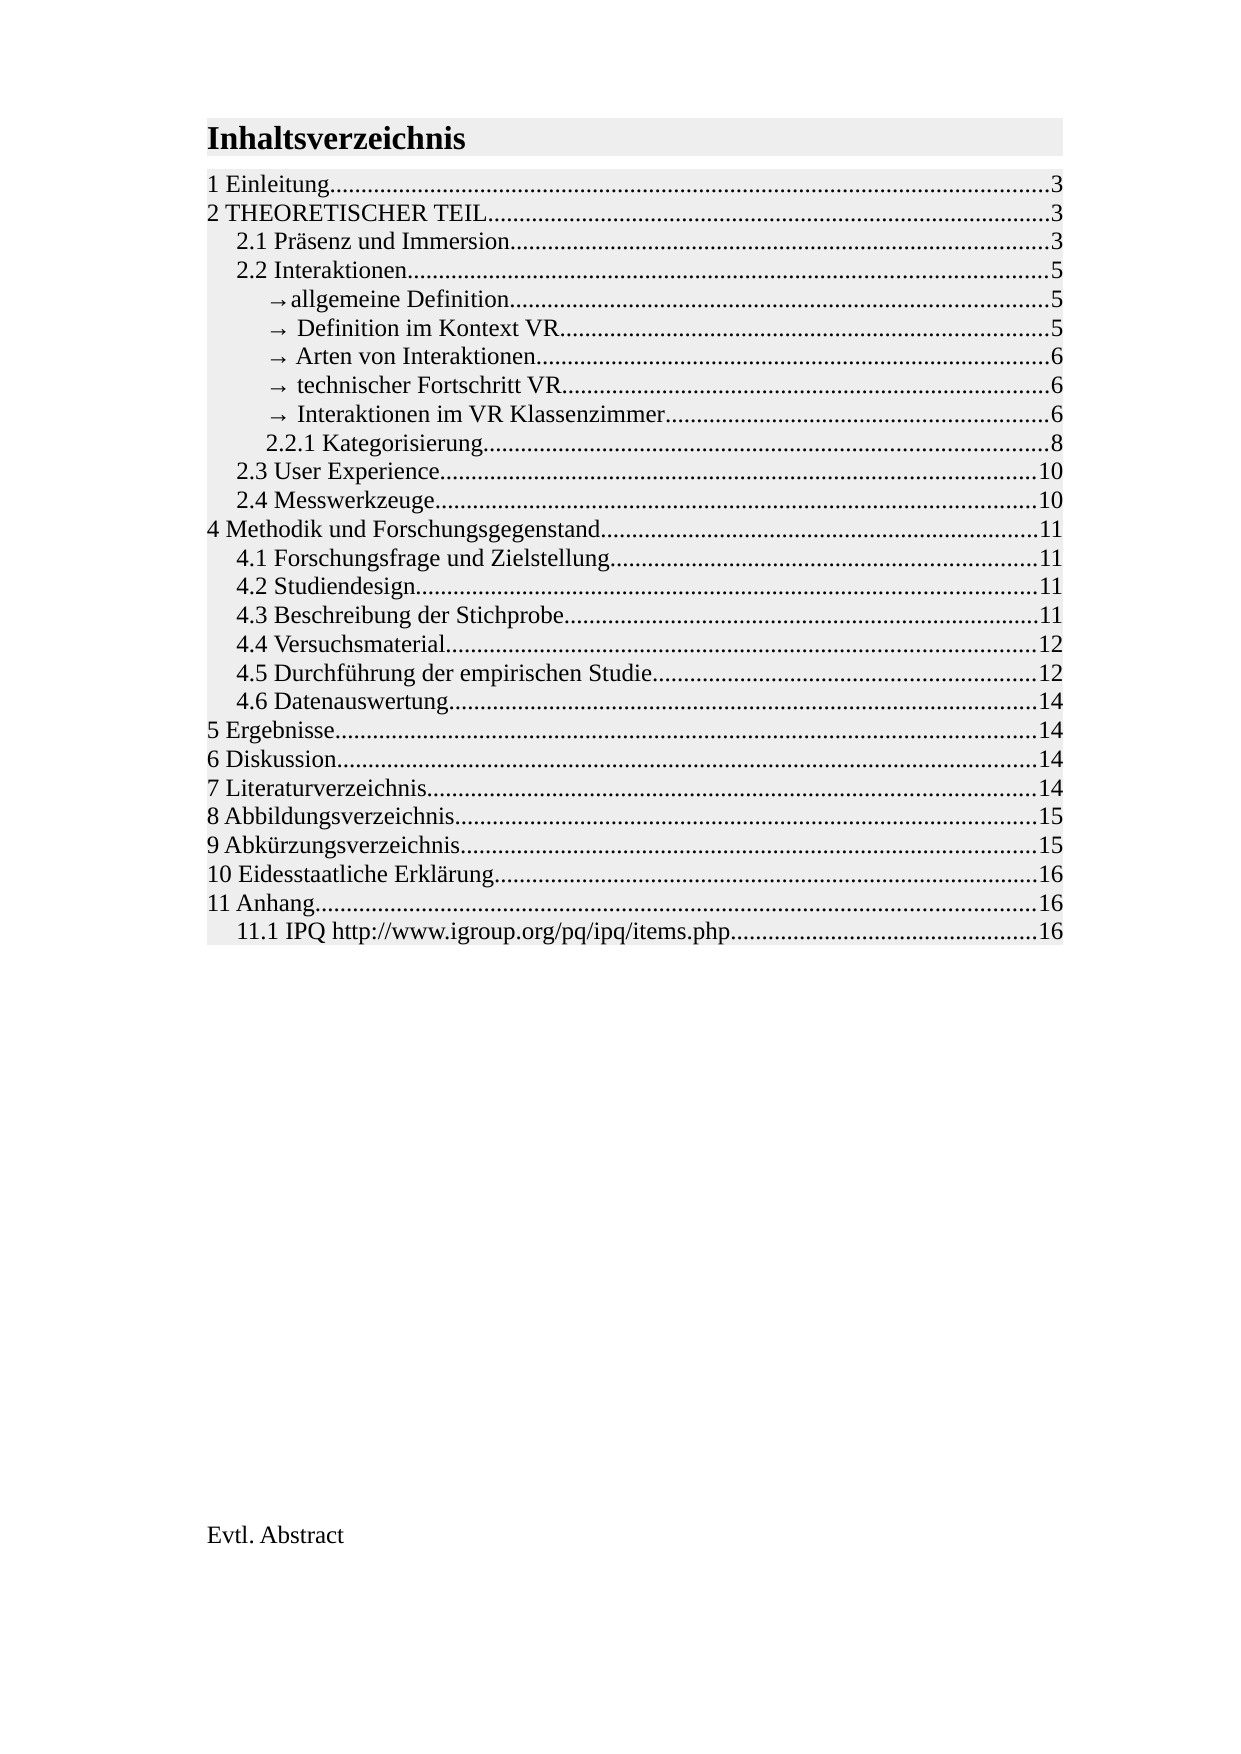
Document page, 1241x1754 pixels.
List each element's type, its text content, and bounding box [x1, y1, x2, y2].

text 10 Eidesstaatliche Erklärung 16 [207, 859, 1063, 888]
subtitle Inhaltsverzeichnis [207, 118, 1063, 156]
text 4.5 Durchführung der empirischen Studie 12 [236, 658, 1063, 686]
text → Arten von Interaktionen 6 [266, 341, 1063, 370]
text 1 Einleitung 3 [207, 169, 1063, 198]
text 7 Literaturverzeichnis 14 [207, 773, 1063, 801]
text 4.1 Forschungsfrage und Zielstellung 11 [236, 543, 1063, 571]
text 4.3 Beschreibung der Stichprobe 11 [236, 600, 1063, 629]
text 2.3 User Experience 10 [236, 456, 1063, 485]
text 2.2 Interaktionen 5 [236, 255, 1063, 284]
text 9 Abkürzungsverzeichnis 15 [207, 830, 1063, 859]
text Evtl. Abstract [207, 1520, 1063, 1549]
text 4 Methodik und Forschungsgegenstand 11 [207, 514, 1063, 543]
text →allgemeine Definition 5 [266, 284, 1063, 313]
text 11 Anhang 16 [207, 888, 1063, 916]
text 2 THEORETISCHER TEIL 3 [207, 198, 1063, 226]
text 4.4 Versuchsmaterial 12 [236, 629, 1063, 658]
text → Interaktionen im VR Klassenzimmer 6 [266, 399, 1063, 428]
text 2.2.1 Kategorisierung 8 [266, 428, 1063, 456]
text 2.4 Messwerkzeuge 10 [236, 485, 1063, 514]
text → technischer Fortschritt VR 6 [266, 370, 1063, 399]
text 11.1 IPQ http://www.igroup.org/pq/ipq/items.php 16 [236, 916, 1063, 945]
text 6 Diskussion 14 [207, 744, 1063, 773]
text 4.6 Datenauswertung 14 [236, 686, 1063, 715]
text → Definition im Kontext VR 5 [266, 313, 1063, 341]
text 8 Abbildungsverzeichnis 15 [207, 801, 1063, 830]
text 4.2 Studiendesign 11 [236, 571, 1063, 600]
text 2.1 Präsenz und Immersion 3 [236, 226, 1063, 255]
text 5 Ergebnisse 14 [207, 715, 1063, 744]
